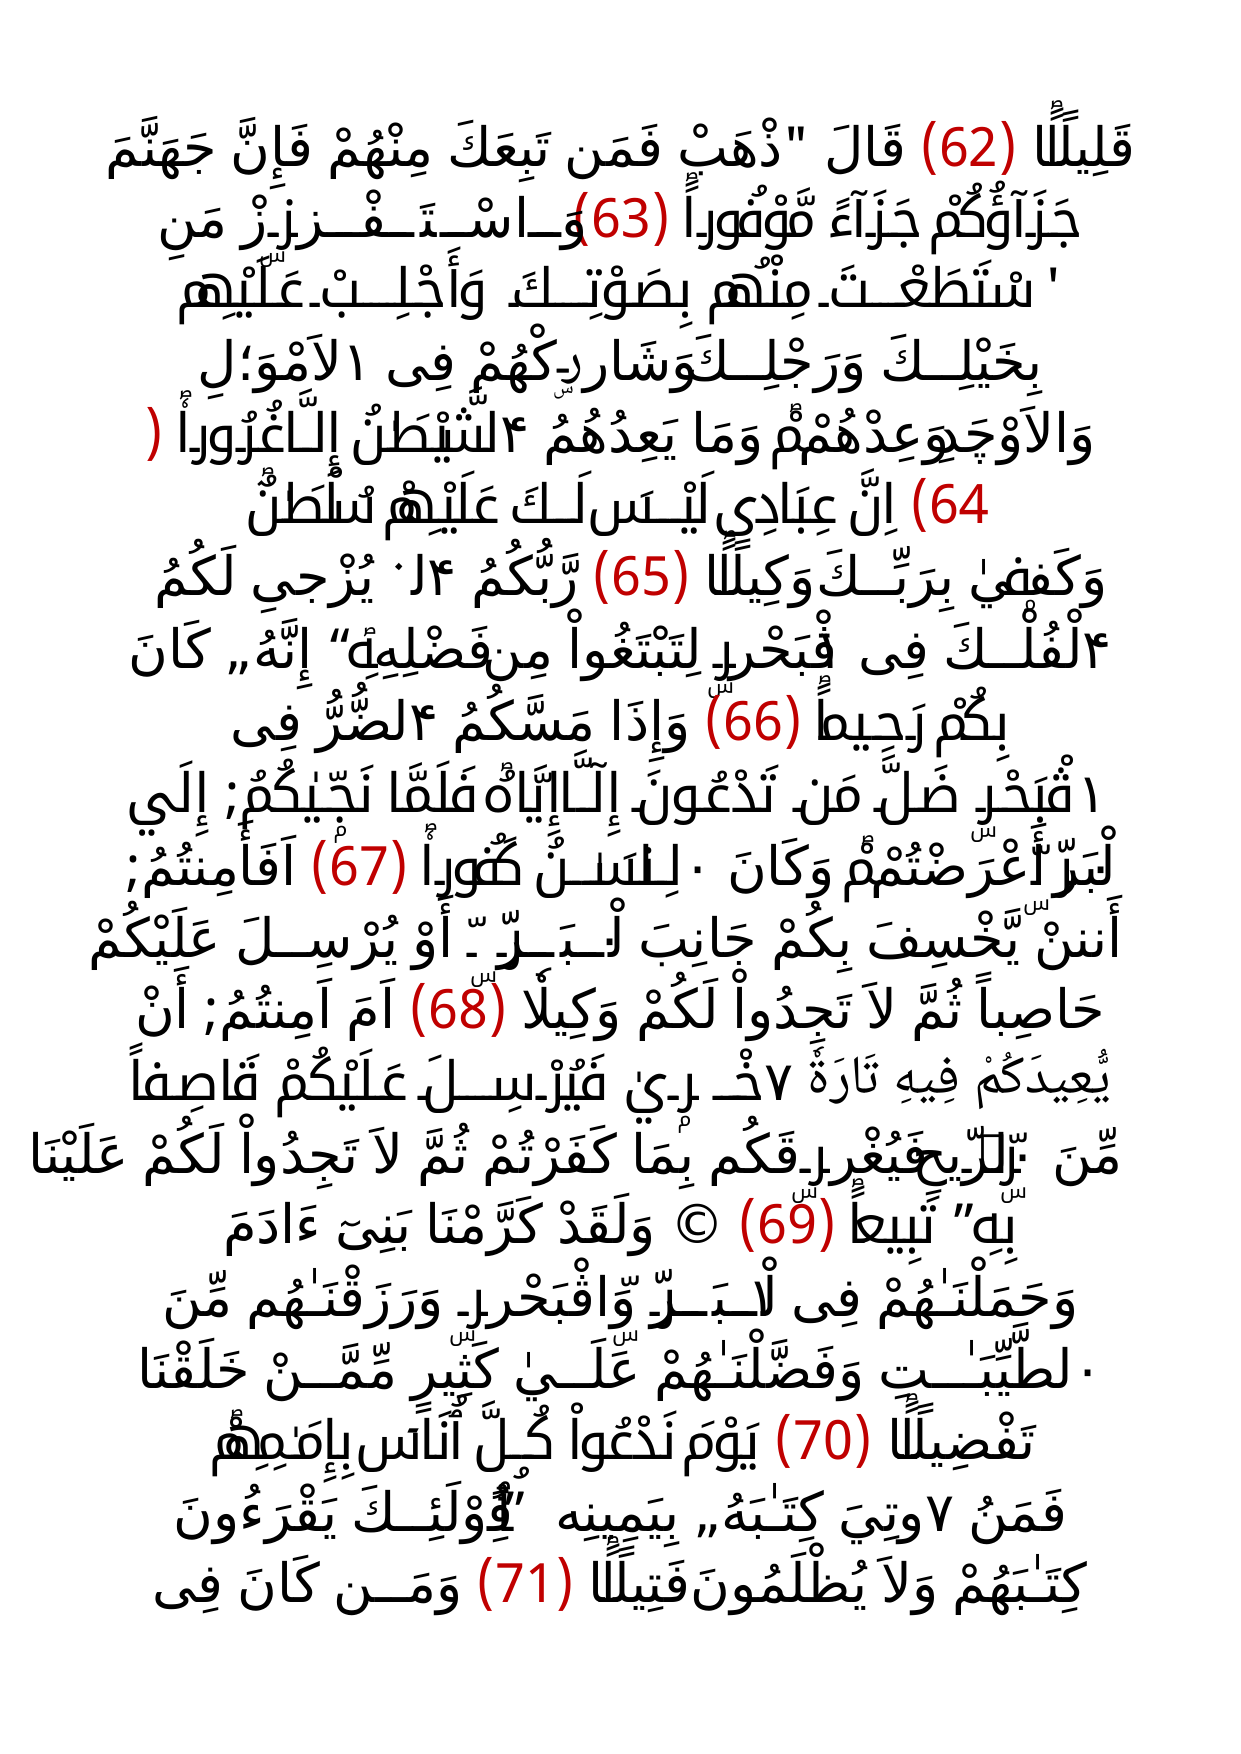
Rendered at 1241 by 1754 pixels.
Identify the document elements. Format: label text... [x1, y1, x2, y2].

text إِنَّهُ„ كَانَ مَنصُوراًؐ (33) وَلاَ تَقْرَبُواْ مَالَ ۰لْيَتِيمِ إِلاَّ بِالتِى هِــيَ أَحْسَــنُ حَتَّيٰ يَبْلُغَ أَشُدَّهُؐ, وَأَوْفُواْ بِالْعَهْدِؐ إِنَّ ۰لْعَهْدَ كَانَ مَسْـُٔولًؐا (34) وَأَوْفُواْ ۴لْكَيْـلَ إِذَا كِلْتُمْ وَزۣنُواْ بِالْقُسْطَاسسسِ ۱لْمُسْتَقِيمِؐ ذَ؛لِكَ خَيْرٌ وَأَحْسَنُ تَاوۣيلًؐا (35) ® وَلاَ تَقْفُ مَا لَيْــسَ لَــكَ بِهِ” عِلْم٘ؐ اِنَّ ۰لسَّمْعَ وَالْبَصَرَ وَالْفُؤَادَ كُلُّ ٱُوْلَئِــكَ كَانَ عَنْهُ مَسْـُٔولًؐا (36) وَلاَ تَمْشِ فِى ۱لاَرْضِ مَرَحاٗؐ اِنَّــكَ لَن تَخْرۣقَ ۰لاَرْضَ وَلَن تَبْلُغَ ۰لْجِبَالَ طُولًؐا (37) كُلُّ ذَ؛لِــكَ كَانَ سَيِّيؕةٗ عِندَ رَبِّــكَ مَكْرُوهاًؐ (38) ذَ؛لِــكَ مِمَّآ أَوْحۭيٰٓ إِلَيْــكَ رَبُّــكَ مِنَ ۰لْحِكْمَةِؐ وَلاَ تَجْعَلْ مَعَ ۰للَّهِ إِچَهاٗ —اخَرَ فَتُلْقۭيٰ فِى جَهَنَّمَ مَلُوماً مَّدْحُوراٗؐ (39) اَفَأَصْفۭيٰكُمْ رَبُّكُم بِالْبَنِينَ وَاتَّخَذَ مِــنَ ۰لْمَلَئِكَةِ إِنَـٰثاٗؐ اِنَّكُمْ لَتَقُولُونَ قَوْلٗا عَظِيماًؐ (40) وَلَقَدْ صَرَّفْنَا فِى هَـٰذَا ۰لْقُرْءَانِ لِيَذَّكَّرُواْ وَمَا يَزۣيدُهُمُ; إِلاَّ نُفُوراًؐ (41) قُل لَّوْ كَانَ مَعَهُ; ءَالِهَةٌ كَمَا تَقُولُونَ إِذاً لاَّبْتَغَوۣاْ اِلَيٰ ذى ۱لْعَرْشِ سَبِيلًؐا (42) سُبْحَـٰنَهُ„ وَتَعَـٰلۭــيٰ عَمَّا يَقُولُونَ عُلُوّاً كَبِيراًؐ (43) يُسَبِّحُ لَهُ ۴لسَّمَـٰوَ؛تُ ۴لسَّبْعُ وَالاَرْضُ وَمَن فِيهِنَّؐ وَإِن مِّـن شَيْءٖ اِلاَّ يُسَبِّحُ بِحَمْدِهِؐ” وَچَكِــن لاَّ تَفْقَهُونَ تَسْبِيحَهُمُؐ; إِنَّهُ„ كَانَ حَلِيماٗ غَفُوراًؐ (44) وَإِذَا قَرَأْتَ ۰لْقُرْءَانَ جَعَلْنَا بَيْنَــكَ وَبَيْنَ ۰لذِينَ لاَ يُومِنُونَ بِالاَخِرَةِ حِجَاباً مَّسْتُوراًؐ (45) وَجَعَلْنَا عَلَــيٰ قُلُوبِهِمُ; أَكِنَّةٗ اَنْ يَّفْقَهُوهُ وَفِىٓ ءَاذَانِهِمْ وَقْراًؐ وَإِذَا ذَكَرْتَ رَبَّــكَ فِى ۱لْقُرْءَانِ وَحْدَهُ„ وَلَّوْاْ عَلَــيٰٓ أَدْبۭـٰرۣهِمْ نُفُوراًؐ (46) نَّحْــنُ أَعْلَمُ بِمَا يَسْتَمِعُونَ بِهِ“ إِذْ يَسْتَمِعُونَ إِلَيْــكَ وَإِذْ هُمْ نَجْوۭيٰٓ إِذْ يَقُولُ ۴لظَّـٰلِمُونَ إِننن تَتَّبِعُونَ إِلاَّ رَجُلًا مَّسْحُوراٗؐ (47) ۶نظُرْ كَيْفَ ضَرَبُواْ لَكَ ۰لاَمْثَالَ فَضَلُّواْؐ فَلاَ يَسْتَطِيعُونَ سَبِيلًؐا (48) وَقَالُوٓاْ أَ.ذَا كُنَّا عِظَـٰماً وَرُفَـٰتاٗ اِنَّا لَمَبْعُوثُونَ خَلْقاً جَدِيداًؐ (49) ¥ قُلْ كُونُواْ حِجَارَةٗ اَوْ حَدِيداٗ (50) اَوْ خَلْقاً مِّمَّا يَكْبُرُ فِى صُدُورۣكُمْؐ فَسَيَقُولُونَ مَنْ يُّعِيدُنَاؐ قُلِ ۱ﻟ﮲ فَطَرَكُمُ; أَوَّلَ مَرَّةٍؐ فَسَيُنْغِضُونَ إِلَيْــكَ رُءُوسَهُمْ وَيَقُولُونَ مَتۭيٰ هُوَؐ قُــلْ عَـسۭيٰٓ أَنْ يَّكُونَ قَرۣيباًؐ (51) يَوْمَ يَدْعُوكُمْ فَتَسْتَجِيبُونَ بِحَمْدِهِ” وَتَظُنُّونَ إِن لَّبِثْتُمُ; إِلاَّ قَلِيلًؐا (52) وَقُل لِّعِبَادِى يَقُولُواْ ۴لتِى هِيَ أَحْسَنُؐ إِنَّ ۰لشَّيْطَـٰنَ يَنزَغُ بَيْنَهُمُؐ; إِنَّ ۰لشَّيْطَـٰــنَ كَانَ لِلِانسَـٰــنۣ عَدُوّاً مُّبِيناًؐ (53) رَّبُّكُمُ; أَعْلَمُ بِكُمُ; إِنْ يَّشَأْ يَرْحَمْكُمُ; أَوۣ اِنْ يَّشَأْ يُعَذِّبْكُمْؐ وَمَآ أَرْسَلْنَـٰكَ عَلَيْهِمْ وَكِيلًؐا (54) وَرَبُّــكَ أَعْلَمُ بِمَـن فِى ۱لسَّمَـٰوَ؛تِ وَالاَرْضِؐ وَلَقَدْ فَضَّلْنَا بَعْــضَ ۰لنَّبِيٓــٕـﯧــنَ عَلَيٰ بَعْضٍ وَءَاتَيْنَا دَاوُﹼدَ زَبُوراًؐ (55) قُــلُ ۶دْعُواْ ۴لذِينَ زَعَمْتُم مِّن دُونِهِ” فَلاَ يَمْلِكُونَ كَشْفَ ۰لضُّرّۣ عَنكُمْ وَلاَ تَحْوۣيلٗؐا (56) ۷وْلَئِــكَ ۰لذِينَ يَدْعُونَ يَبْتَغُونَ إِلَيٰ رَبِّهِمُ ۴لْوَسِيلَةَ أَيُّهُمُ; أَقْرَبببُ وَيَرْجُونَ رَحْمَتَهُ„ وَيَخَافُونَ عَذَابَهُؐ; إِنَّ عَذَابَ رَبِّكَ كَانَ مَحْذُوراًؐ (57) وَإِن مِّن قَرْيَةٖ اِلاَّ نَحْــنُ مُهْلِكُوهَا قَبْلَ يَوْمِ ۱لْقِيَـٰمَةِ أَوْ مُعَذِّبُوهَا عَذَاباً شَدِيداًؐ كَانَ ذَ؛لِكَ فِى ۱لْكِتَـٰــبِ مَسْطُوراًؐ (58) وَمَا مَنَعَنَآ أَن نُّرْسِلَ بِالاَيَـٰتِ إِلٓاَّ أَن كَذَّبببَ بِهَا ۰لاَوَّلُونَؐ وَءَاتَيْنَا ثَمُودَ ۰لنَّاقَةَ مُبْصِرَةً فَظَلَمُواْ بِهَاؐ وَمَا نُرْسِلُ بِالاَيَـٰتِ إِلاَّ تَخْوۣيفاًؐ (59) وَإِذْ قُلْنَا لَــكَ إِنَّ رَبَّــكَ أَحَاطَ بِالنَّاسِؐ وَمَا جَعَلْنَا ۰لرُّءْيَا ۰لتِىٓ أَرَيْنَـٰــكَ إِلاَّ فِتْنَةً لِّلنَّاسِ وَاڤشَّجَرَةَ ۰لْمَلْعُونَةَ فِى ۱لْقُرْءَانِؐ وَنُخَوّۣفُهُمْ فَمَا يَزۣيدُهُمُ; إِلاَّ طُغْيَـٰناً كَبِيراًؐ (60) ® وَإِذْ قُلْنَا لِلْمَلَئِكَةِ ۹سْجُدُواْ ءَلِادَمَ فَسَجَدُوٓاْؐ إِلٓاَّ إِبْلِيــسَ قَالَ ءَآسْجُدُ لِمَــنْ خَلَقْتَ طِيناًؐ (61) قَالَ أَرَ×يْتَكَ هَـٰذَا ۰ﻟ﮲ كَرَّمْتَ عَلَيَّ لَئِنَ اَخَّرْتَنِ“ إِلَيٰ يَوْمِ ۱لْقِيَـٰمَةِ لَأَحْتَنِكَنَّ ذُرّۣيَّتَهُ; إِلاَّ قَلِيلًؐا (62) قَالَ "ذْهَبْ فَمَن تَبِعَكَ مِنْهُمْ فَإِنَّ جَهَنَّمَ جَزَآؤُكُمْ جَزَآءً مَّوْفُوراًؐ (63) وَاسْتَفْزۣزْ مَنِ 'سْتَطَعْــتَ مِنْهُم بِصَوْتِــكَ وَأَجْلِــبْ عَلَيْهِم بِخَيْلِــكَ وَرَجْلِــكَ وَشَارۣكْهُمْ فِى ۱لاَمْوَ؛لِ وَالاَوْچَدِ وَعِدْهُمْؐ وَمَا يَعِدُهُمُ ۴لشَّيْطَـٰنُ إِلاَّ غُرُوراٗؐ (64) اِنَّ عِبَادِى لَيْــسَ لَــكَ عَلَيْهِمْ سُلْطَـٰنٌؐ وَكَفۭيٰ بِرَبِّــكَ وَكِيلًؐا (65) رَّبُّكُمُ ۴ﻟ﮲ يُزْجىِ لَكُمُ ۴لْفُلْــكَ فِى ۱ڤْبَحْرۣ لِتَبْتَغُواْ مِن فَضْلِهِؐ“ إِنَّهُ„ كَانَ بِكُمْ رَحِيماًؐ (66) وَإِذَا مَسَّكُمُ ۴لضُّرُّ فِى ۱ڤْبَحْرۣ ضَلَّ مَن تَدْعُونَ إِلٓاَّ إِيَّاهُؐ فَلَمَّا نَجّۭيٰكُمُ; إِلَي ۰لْبَرّۣ أَعْرَضْتُمْؐ وَكَانَ ۰لِانسَـٰــنُ كَفُوراٗؐ (67) اَفَأَمِنتُمُ; أَنننْ يَّخْسِفَ بِكُمْ جَانِبَ ۰لْبَرّۣ أَوْ يُرْسِــلَ عَلَيْكُمْ حَاصِباً ثُمَّ لاَ تَجِدُواْ لَكُمْ وَكِيلٗا (68) اَمَ اَمِنتُمُ; أَنْ يُّعِيدَكُمْ فِيهِ تَارَةٗ ۷خْرۭيٰ فَيُرْسِــلَ عَلَيْكُمْ قَاصِفاً مِّنَ ۰لرّۣيحِ فَيُغْرۣقَكُم بِمَا كَفَرْتُمْ ثُمَّ لاَ تَجِدُواْ لَكُمْ عَلَيْنَا بِهِ” تَبِيعاًؐ (69) © وَلَقَدْ كَرَّمْنَا بَنِىٓ ءَادَمَ وَحَمَلْنَـٰهُمْ فِى ۱لْبَرّۣ وَاڤْبَحْرۣ وَرَزَقْنَـٰهُم مِّنَ ۰لطَّيِّبَـٰــتِ وَفَضَّلْنَـٰهُمْ عَلَــيٰ كَثِيرٍ مِّمَّــنْ خَلَقْنَا تَفْضِيلًؐا (70) يَوْمَ نَدْعُواْ كُــلَّ ٱُنَاسٙ بِإِمَـٰمِهِمْؐ فَمَنُ ۷وتِيَ كِتَـٰبَهُ„ بِيَمِينِهِ” فَٱُوْلَئِــكَ يَقْرَءُونَ كِتَـٰبَهُمْ وَلاَ يُظْلَمُونَ فَتِيلًؐا (71) وَمَــن كَانَ فِى هَـٰذِهِ“ أَعْمۭيٰ فَهُوَ فِى ۱لاَخِرَةِ أَعْمۭيٰ وَأَضَلُّ سَبِيلًؐا (72) وَإِن كَادُواْ لَيَفْتِنُونَــكَ عَنِ ۱ﻟـذِىٓ أَوْحَيْنَآ إِلَيْــكَ لِتَفْتَرۣيَ عَلَيْنَا غَيْرَهُؐ, وَإِذاً لاَّتَّخَذُوكككَ خَلِيلًؐا (73) وَلَوْلآَ أَن ثَبَّتْنَـٰكَ لَقَدْ كِدتَّ تَرْكَـنُ إِلَيْهِمْ شَيْـٔاً قَلِيلٗؐا (74) اِذاً لَأَّذَقْنَـٰــكَ ضِعْفَ ۰لْحَيَوٰةِ وَضِعْفَ ۰لْمَمَاتِ ثُمَّ لاَ تَجِدُ لَــكَ عَلَيْنَا نَصِيراًؐ (75) وَإِن كَادُواْ لَيَسْتَفِزُّونَــكَ مِــنَ ۰لاَرْضِ لِيُخْرۣجُوكككَ مِنْهَاؐ وَإِذاً لاَّ يَلْبَثُونَ خَلْفَكَ إِلاَّ قَلِيلًؐا (76) سُنَّةَ مَــن قَدَ اَرْسَلْنَا قَبْلَــكَ مِن رُّسُلِنَاؐ وَلاَ تَجِدُ لِسُنَّتِنَا تَحْوۣيلٗؐا (77) اَقِمِ ۱لصَّلَوٰةَ لِدُلُوكِ ۱لشَّمْـسِ إِلَيٰ غَسَقِ ۱ليْلِ وَقُرْءَانَ ۰ڤْفَجْـرۣؐ إِنَّ قُرْءَانننَ ۰ڤْفَجْرۣ كَانَ مَشْهُوداًؐ (78) وَمِــنَ ۰ليْــلۣ فَتَهَجَّدْ بِهِ” نَافِلَةً لَّكَ عَسۭيٰٓ أَنْ يَّبْعَثَكَ رَبُّــكَ مَقَاماً مَّحْمُوداًؐ (79) وَقُل رَّبببِّ أَدْخِلْنِى مُدْخَلَ صِدْقٍ وَأَخْرۣجْنِى مُخْرَجَ صِدْقٍ وَاجْعَل لِّى مِــن لَّدُنكَ سُلْطَـٰناً نَّصِيراًؐ (80) وَقُـلْ جَآءَ ۰لْحَقُّ وَزَهَــقَ ۰لْبَـٰطِلُؐ إِنَّ ۰لْبَـٰطِــلَ كَانَ زَهُوقاًؐ (81) وَنُنَزّۣلُ مِــنَ ۰لْقُرْءَانِ مَا هُوَ شِفَآءٌ وَرَحْمَةٌ لِّلْمُومِنِينَؐ وَلاَ يَزۣيدُ ۴لظَّـٰلِمِينَ إِلاَّ خَسَاراًؐ (82) وَإِذَآ أَنْعَمْنَا عَلَي ۰لِانسَـٰــنۣ أَعْرَضَ وَنَــۭٔا بِجَانِبِهِؐ” وَإِذَا مَسَّهُ ۴لشَّرُّ كَانَ يَــُٔوساًؐ (83) قُلْ كُلٌّ يَعْمَــلُ عَلَيٰ شَاكِلَتِهِ” فَرَبُّكُمُ; أَعْلَمُ بِمَنْ هُوَ أَهْدۭيٰ سَبِيلًؐا (84) ® وَيَسْـَٔلُونَــكَ عَنِ ۱لرُّوحِؐ قُلِ ۱لرُّوحُ مِــنَ اَمْرۣ رَبِّى وَمَآ ٱُوتِيتُم مِّــنَ ۰لْعِلْمِ إِلاَّ قَلِيلًؐا (85) وَلَـئِن شِيؔنَا لَنَذْهَبَنَّ بِاﻟـذِىٓ أَوْحَيْنَآ إِلَيْــكَ ثُمَّ لاَ تَجِدُ لَــكَ بِهِ” عَلَيْنَا وَكِيلٗا (86) اِلاَّ رَحْمَةً مِّن رَّبِّكَؐ إِنَّ فَضْلَهُ„ كَانَ عَلَيْــكَ كَبِيراًؐ (87) قُل لَّـئِنِ 'جْتَمَعَــتِ ۱لِانسُ وَالْجِــنُّ عَلَيٰٓ أَنْ يَّاتُواْ بِمِثْــلۣ هَـٰذَا ۰لْقُرْءَانِ لاَ يَاتُونَ بِمِثْلِهِ” وَلَوْ كَانَ بَعْضُهُمْ لِبَعْــضٍ ظَهِيراًؐ (88) وَلَقَدْ صَرَّفْنَا لِلنَّاسِ فِى هَـٰذَا ۰لْقُرْءَانِ مِــن كُــلّۣ مَثَلٍ فَأَبۭــيٰٓ أَكْثَرُ ۴لنَّاسِ إِلاَّ كُفُوراًؐ (89) وَقَالُواْ لَن نُّومِــنَ لَــكَ حَتَّــيٰ تُفَجِّرَ لَنَا مِــنَ ۰لاَرْضِ يَنۢبُوعاٗ (90) اَوْ تَكُونَ لَــكَ جَنَّةٌ مِّن نَّخِيلٍ وَعِنَــبٍ فَتُفَجِّرَ ۰لاَنْهَـٰرَ خِچَلَهَا تَفْجِيراٗ (91) اَوْ تُسْقِطَ ۰لسَّمَآءَ كَمَا زَعَمْــتَ عَلَيْنَا كِسَفاٗ اَوْ تَاتِيَ بِاللَّهِ وَالْمَلَئِكَةِ قَبِيلٗا (92) اَوْ يَكُونَ لَــكَ بَيْــتٌ مِّن زُخْرُفٖ اَوْ تَرْقۭيٰ فِى ۱لسَّمَآءِ وَلَن نُّومِنَ لِرُقِيِّكَ حَتَّــيٰ تُنَزّۣلَ عَلَيْنَا كِتَـٰباً نَّقْرَؤُهُؐ, قُلْ سُبْحَـٰنَ رَبِّى هَــلْ كُنتُ إِلاَّ بَشَراً رَّسُولًؐا (93) وَمَا مَنَعَ ۰لنَّاسَ أَنْ يُّومِنُوٓاْ إِذْ جَآءَهُمُ ۴لْهُدۭيٰٓ إِلٓاَّ أَن قَالُوٓاْ أَبَعَــثَ ۰للَّهُ بَشَراً رَّسُولًؐا (94) قُل لَّوْ كَانَ فِى ۱لاَرْضضضِ مَلَئِكَةٌ يَمْشُونَ مُطْمَئِـنِّيــنَ لَنَزَّلْنَا عَلَيْهِم مِّــنَ ۰لسَّمَآءِ مَلَكاً رَّسُولًؐا (95) قُــلْ كَفۭــيٰ بِاللَّهِ شَهِيداَۢ بَيْنِى وَبَيْنَكُمُؐ; إِنَّهُ„ كَانَ بِعِبَادِهِ” خَبِيراَۢ بَصِيراًؐ (96) وَمَـنْ يَّهْدِ ۱للَّهُ فَهُوَ ۰لْمُهْتَدِؐ” وَمَنْ يُّضْلِلْ فَلَن تَجِدَ لَهُمُ; أَوْلِيَآءَ مِن دُونِهِؐ” وَنَحْشُرُهُمْ يَوْمَ ۰لْقِيَـٰمَةِ عَلَيٰ وُجُوهِهِمْ عُمْياً وَبُكْماً وَصُمّاًؐ مَّأْوۭيٰهُمْ جَهَنَّمُؐ كُلَّمَا خَبَتْ زۣدْنَـٰهُمْ سَعِيراًؐ (97) ذَ؛لِــكَ جَزَآؤُهُم بِأَنَّهُمْ كَفَرُواْ بِـَٔايَـٰتِنَا وَقَالُوٓاْ أَ.ذَا كُنَّا عِظَـٰماً وَرُفَـٰتاٗ اِنَّا لَمَبْعُوثُونَ خَلْقاً جَدِيداٗؐ (98) ¤ اَوَلَمْ يَرَوَاْ اَنننَّ ۰للَّهَ ۰ﻟ﮲ خَلَــقَ ۰لسَّمَـٰوَ؛تِ وَالاَرْضضضَ قَادِر٘ عَلَيٰٓ أَنْ يَّخْلُـقَ مِثْلَهُمْ وَجَعَــلَ لَهُمُ; أَجَلًا لاَّ رَيْبَ فِيهِؐ فَأَبَــي ۰لظَّـٰلِمُونَ إِلاَّ كُفُوراًؐ (99) قُل لَّوَ اَنتُمْ تَمْلِكُونَ خَزَآئِنَ رَحْمَةِ رَبِّيَ إِذاً لَأَّمْسَكْتُمْ خَشْيَةَ ۰لِانفَاقِؐ وَكَانَ ۰لِانسَـٰــنُ قَتُوراًؐ (100) وَلَقَدَ —اتَيْنَا مُوسۭيٰ تِسْعَ ءَايَـٰــتٙ بَيِّنَـٰــتٍؐ فَسْـَٔلْ بَنِىٓ إِسْرَآءِيلَ إِذْ جَآءَهُمْ فَقَالَ لَهُ„ فِرْعَوْنُ إِنِّى لَأَظُنُّــكَ يَـٰمُوسۭــيٰ مَسْحُوراًؐ (101) قَالَ لَقَدْ عَلِمْــتَ مَآ أَنزَلَ هَـٰٓؤُلآَءِ الاَّ رَبُّ ۴لسَّمَـٰوَ؛تِ وَالاَرْضِ بَصَآئِرَؐ وَإِنِّى لَأَظُنُّــكَ يَـٰفِرْعَوْنُ مَثْبُوراًؐ (102) فَأَرَادَ أَنْ [118, 118, 1122, 1624]
